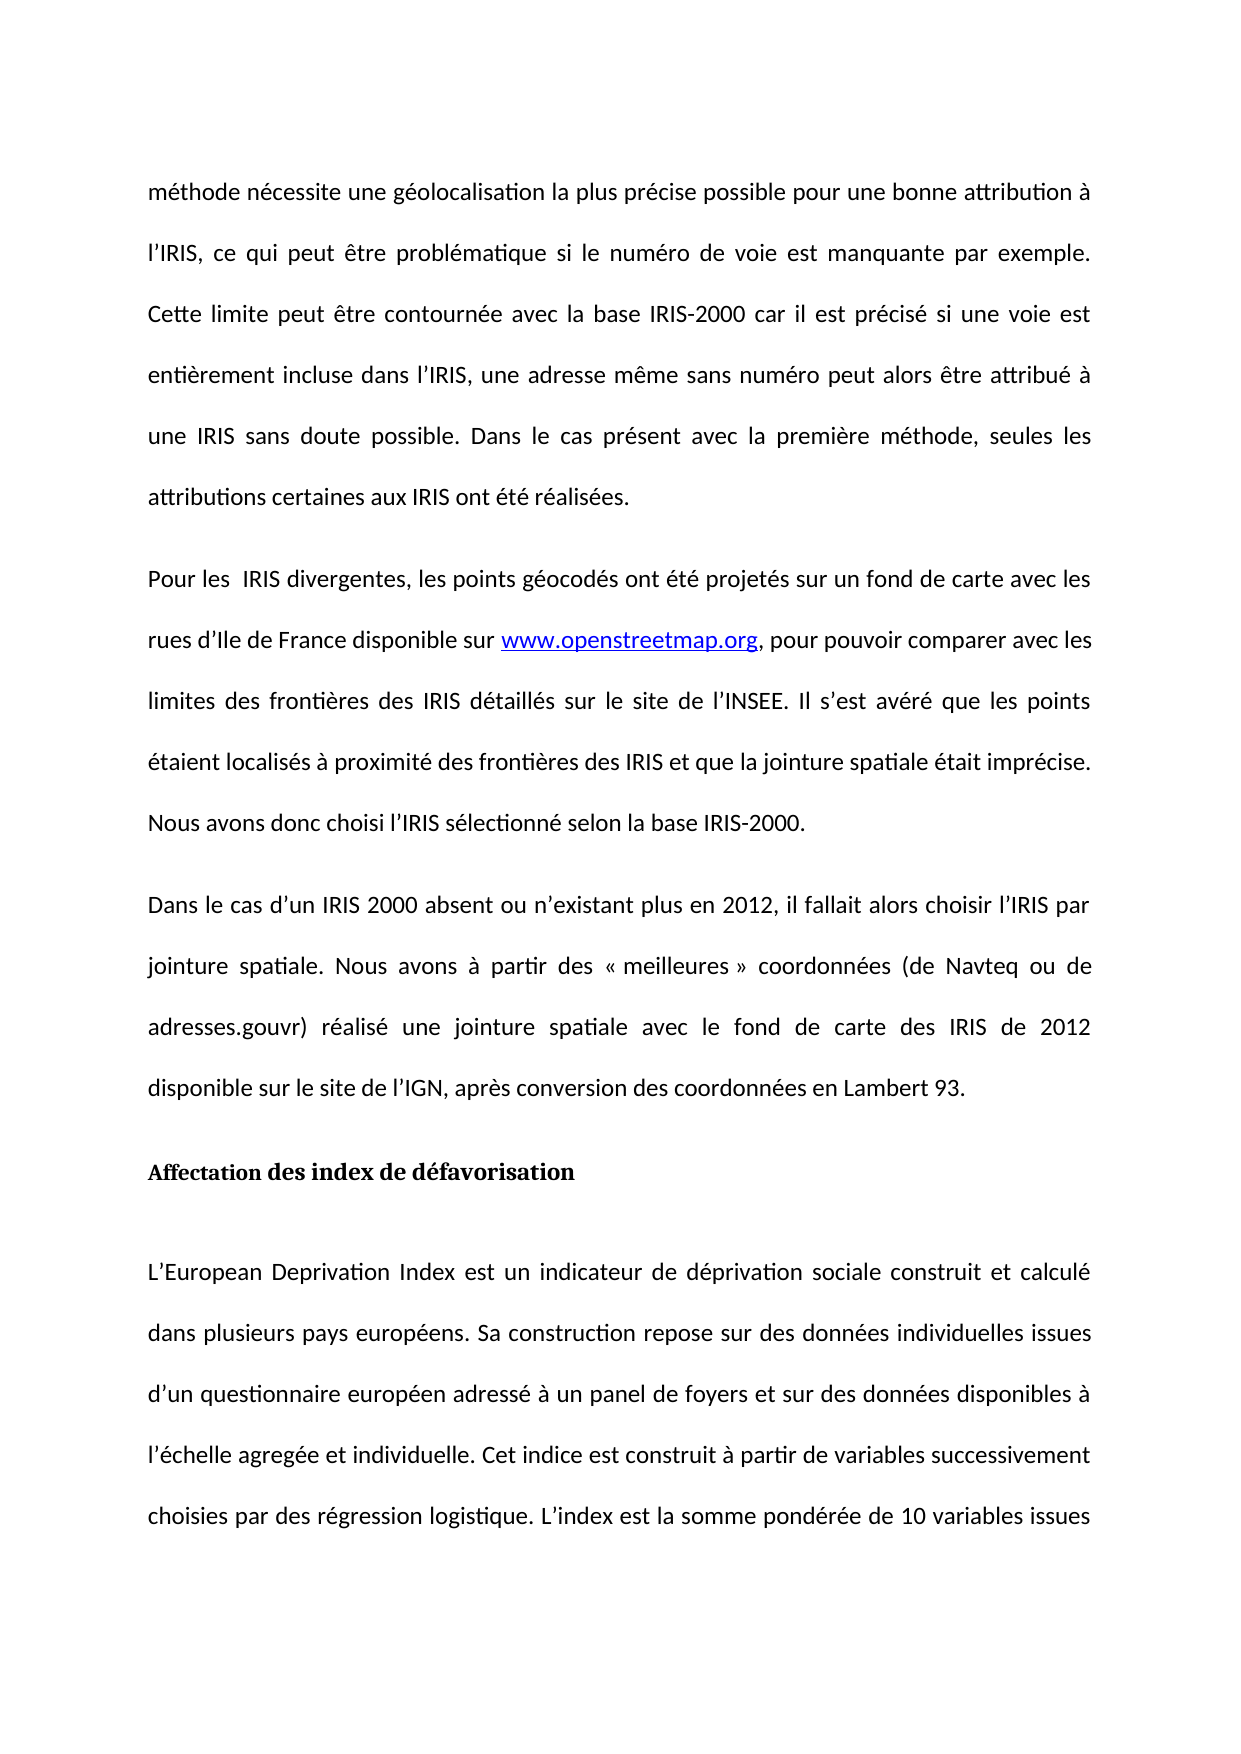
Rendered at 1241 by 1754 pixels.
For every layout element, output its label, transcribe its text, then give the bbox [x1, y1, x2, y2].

subtitle Affectation des index de défavorisation [148, 1158, 1093, 1187]
text méthode nécessite une géolocalisation la plus précise possible pour une bonne attribution à l’IRIS, ce qui peut être problématique si le numéro de voie est manquante par exemple. Cette limite peut être contournée avec la base IRIS-2000 car il est précisé si une voie est entièrement incluse dans l’IRIS, une adresse même sans numéro peut alors être attribué à une IRIS sans doute possible. Dans le cas présent avec la première méthode, seules les attributions certaines aux IRIS ont été réalisées. [148, 176, 1093, 511]
text Pour les IRIS divergentes, les points géocodés ont été projetés sur un fond de carte avec les rues d’Ile de France disponible sur www.openstreetmap.org, pour pouvoir comparer avec les limites des frontières des IRIS détaillés sur le site de l’INSEE. Il s’est avéré que les points étaient localisés à proximité des frontières des IRIS et que la jointure spatiale était imprécise. Nous avons donc choisi l’IRIS sélectionné selon la base IRIS-2000. [148, 563, 1093, 837]
text Dans le cas d’un IRIS 2000 absent ou n’existant plus en 2012, il fallait alors choisir l’IRIS par jointure spatiale. Nous avons à partir des « meilleures » coordonnées (de Navteq ou de adresses.gouvr) réalisé une jointure spatiale avec le fond de carte des IRIS de 2012 disponible sur le site de l’IGN, après conversion des coordonnées en Lambert 93. [148, 889, 1093, 1102]
text L’European Deprivation Index est un indicateur de déprivation sociale construit et calculé dans plusieurs pays européens. Sa construction repose sur des données individuelles issues d’un questionnaire européen adressé à un panel de foyers et sur des données disponibles à l’échelle agregée et individuelle. Cet indice est construit à partir de variables successivement choisies par des régression logistique. L’index est la somme pondérée de 10 variables issues [148, 1197, 1093, 1530]
